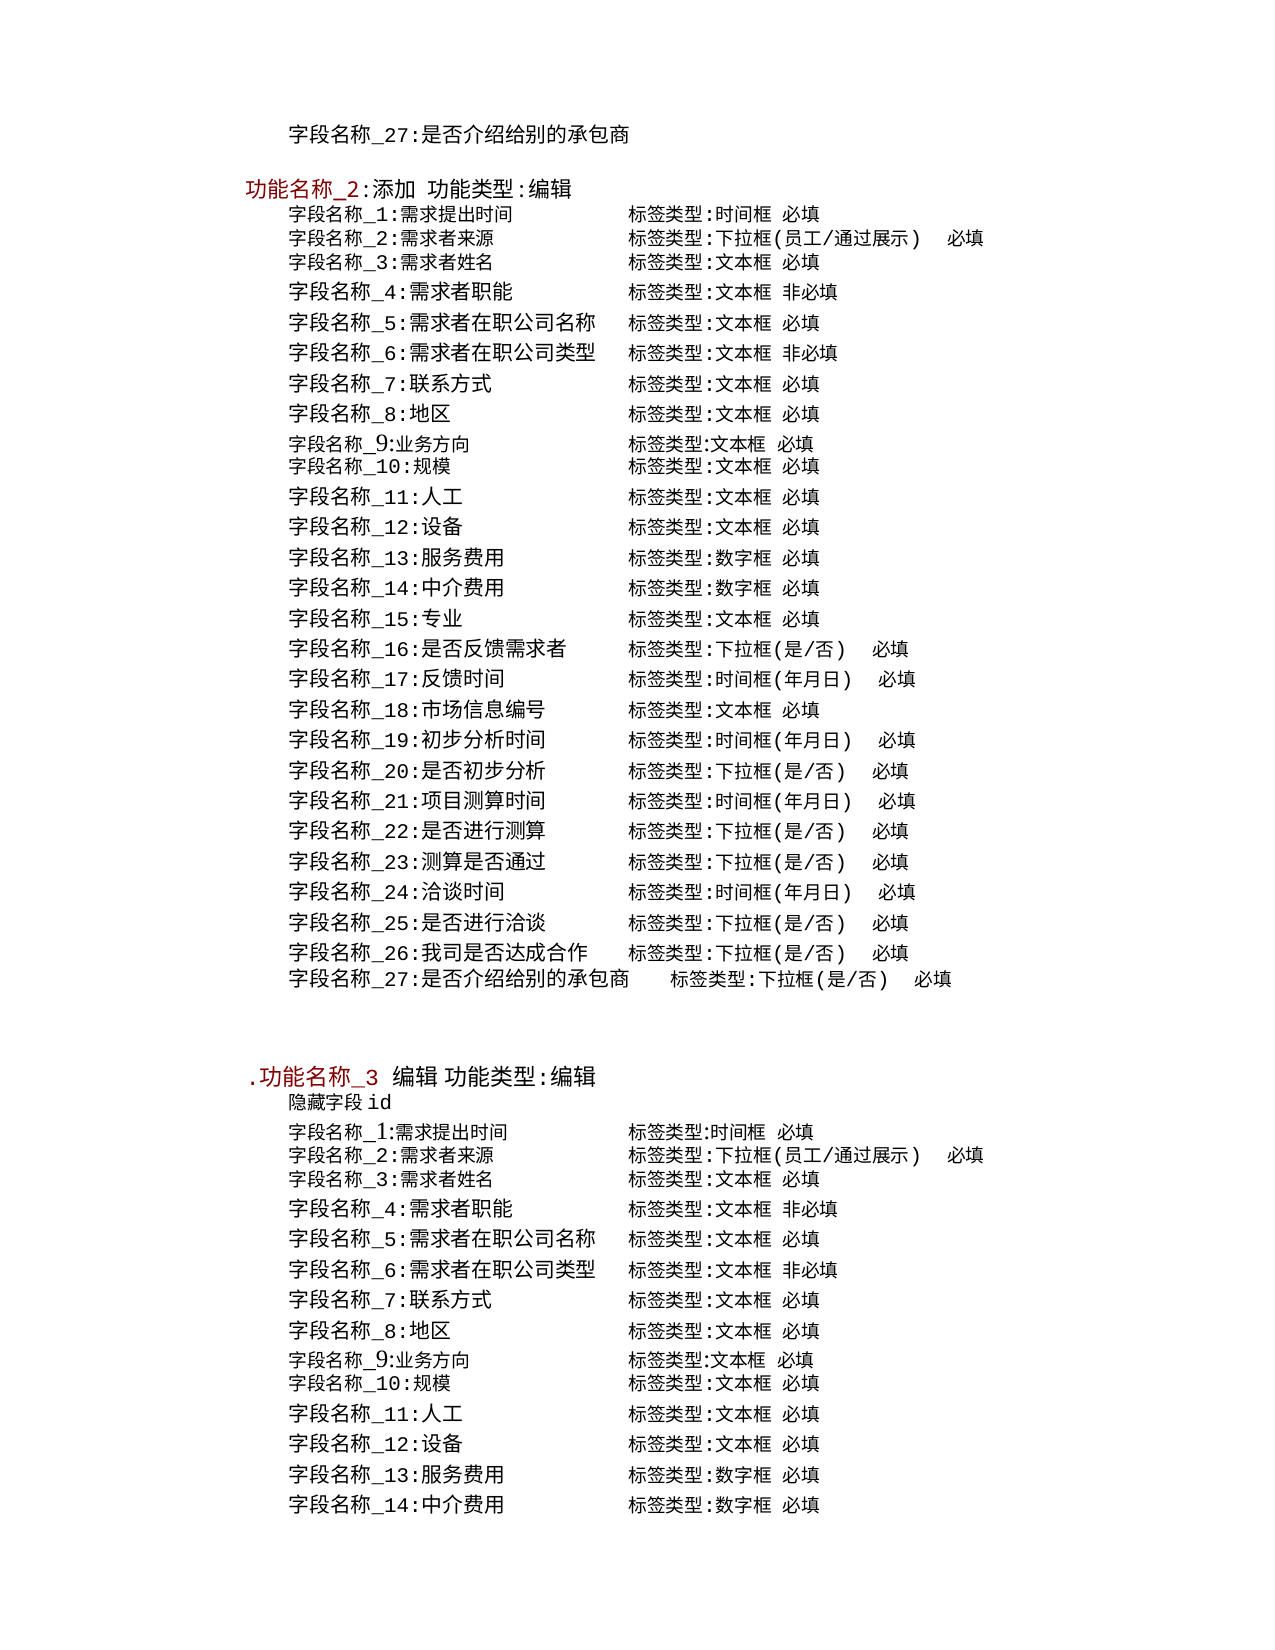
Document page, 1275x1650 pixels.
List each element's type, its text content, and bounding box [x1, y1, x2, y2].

text 功能名称_2:添加 功能类型:编辑 [118, 172, 1157, 204]
text 字段名称_15:专业 标签类型:文本框 必填 [118, 602, 1157, 632]
text 字段名称_17:反馈时间 标签类型:时间框(年月日) 必填 [118, 663, 1157, 693]
text 字段名称_10:规模 标签类型:文本框 必填 [118, 456, 1157, 480]
text 字段名称_8:地区 标签类型:文本框 必填 [118, 1314, 1157, 1344]
text 字段名称_9:业务方向 标签类型:文本框 必填 [118, 428, 1157, 456]
text 字段名称_9:业务方向 标签类型:文本框 必填 [118, 1344, 1157, 1373]
text 字段名称_13:服务费用 标签类型:数字框 必填 [118, 541, 1157, 571]
text 字段名称_5:需求者在职公司名称 标签类型:文本框 必填 [118, 1223, 1157, 1253]
text 字段名称_6:需求者在职公司类型 标签类型:文本框 非必填 [118, 336, 1157, 367]
text 字段名称_11:人工 标签类型:文本框 必填 [118, 1397, 1157, 1427]
text 字段名称_1:需求提出时间 标签类型:时间框 必填 [118, 1116, 1157, 1144]
text 字段名称_10:规模 标签类型:文本框 必填 [118, 1373, 1157, 1397]
text 字段名称_12:设备 标签类型:文本框 必填 [118, 1427, 1157, 1458]
text 字段名称_2:需求者来源 标签类型:下拉框(员工/通过展示) 必填 [118, 228, 1157, 252]
text 隐藏字段id [118, 1092, 1157, 1116]
text .功能名称_3 编辑 功能类型:编辑 [118, 1064, 1157, 1092]
text 字段名称_21:项目测算时间 标签类型:时间框(年月日) 必填 [118, 784, 1157, 815]
text 字段名称_7:联系方式 标签类型:文本框 必填 [118, 367, 1157, 397]
text 字段名称_19:初步分析时间 标签类型:时间框(年月日) 必填 [118, 723, 1157, 754]
text 字段名称_7:联系方式 标签类型:文本框 必填 [118, 1283, 1157, 1314]
text 字段名称_25:是否进行洽谈 标签类型:下拉框(是/否) 必填 [118, 906, 1157, 936]
text 字段名称_3:需求者姓名 标签类型:文本框 必填 [118, 252, 1157, 276]
text 字段名称_22:是否进行测算 标签类型:下拉框(是/否) 必填 [118, 815, 1157, 845]
text 字段名称_13:服务费用 标签类型:数字框 必填 [118, 1458, 1157, 1488]
text 字段名称_27:是否介绍给别的承包商 标签类型:下拉框(是/否) 必填 [118, 967, 1157, 993]
text 字段名称_24:洽谈时间 标签类型:时间框(年月日) 必填 [118, 876, 1157, 906]
text 字段名称_4:需求者职能 标签类型:文本框 非必填 [118, 276, 1157, 306]
text 字段名称_20:是否初步分析 标签类型:下拉框(是/否) 必填 [118, 754, 1157, 784]
text 字段名称_16:是否反馈需求者 标签类型:下拉框(是/否) 必填 [118, 632, 1157, 663]
text 字段名称_27:是否介绍给别的承包商 [118, 118, 1157, 148]
text 字段名称_2:需求者来源 标签类型:下拉框(员工/通过展示) 必填 [118, 1144, 1157, 1168]
text 字段名称_18:市场信息编号 标签类型:文本框 必填 [118, 693, 1157, 723]
text 字段名称_4:需求者职能 标签类型:文本框 非必填 [118, 1192, 1157, 1223]
text 字段名称_1:需求提出时间 标签类型:时间框 必填 [118, 204, 1157, 228]
text 字段名称_5:需求者在职公司名称 标签类型:文本框 必填 [118, 306, 1157, 336]
text 字段名称_12:设备 标签类型:文本框 必填 [118, 511, 1157, 541]
text 字段名称_14:中介费用 标签类型:数字框 必填 [118, 1488, 1157, 1519]
text 字段名称_14:中介费用 标签类型:数字框 必填 [118, 571, 1157, 602]
text 字段名称_11:人工 标签类型:文本框 必填 [118, 480, 1157, 511]
text 字段名称_26:我司是否达成合作 标签类型:下拉框(是/否) 必填 [118, 936, 1157, 967]
text 字段名称_6:需求者在职公司类型 标签类型:文本框 非必填 [118, 1253, 1157, 1283]
text 字段名称_23:测算是否通过 标签类型:下拉框(是/否) 必填 [118, 845, 1157, 876]
text 字段名称_8:地区 标签类型:文本框 必填 [118, 397, 1157, 428]
text 字段名称_3:需求者姓名 标签类型:文本框 必填 [118, 1168, 1157, 1192]
